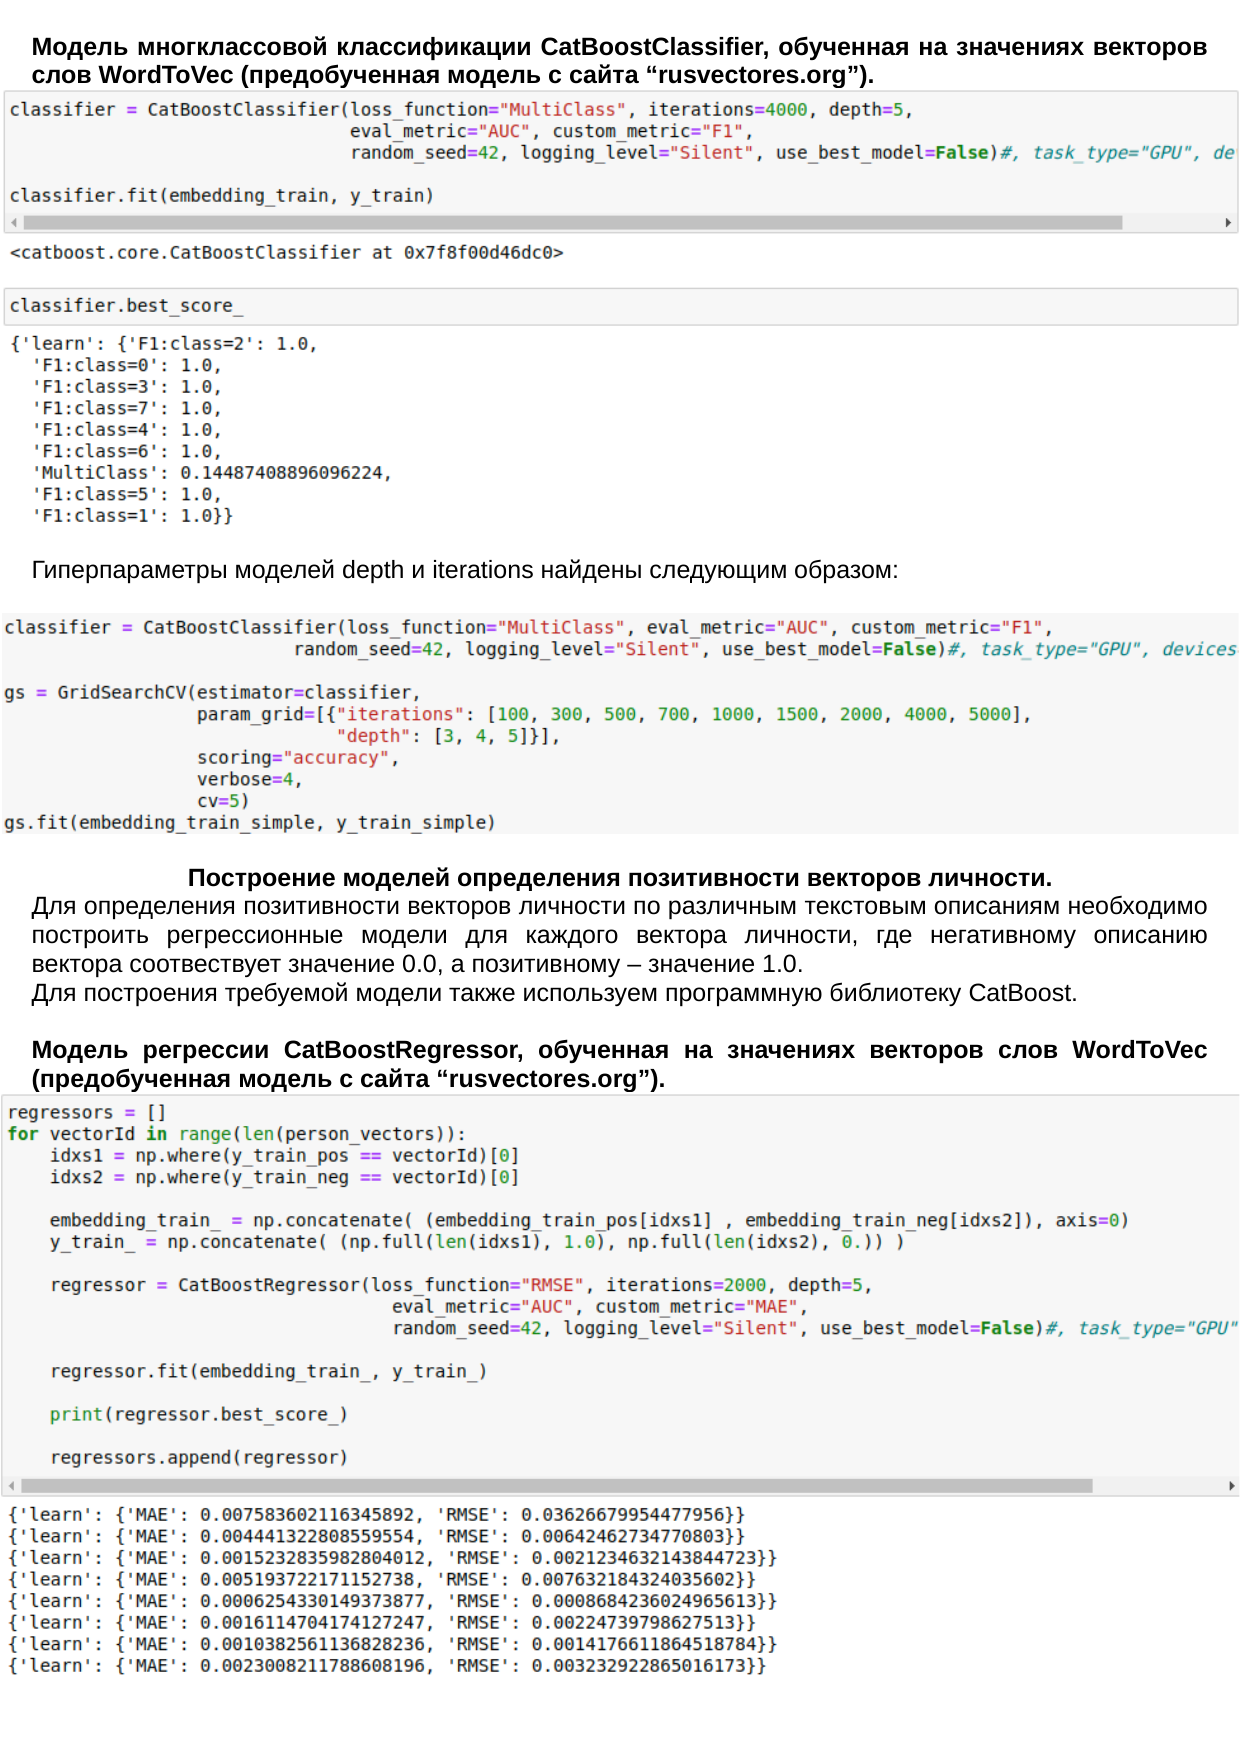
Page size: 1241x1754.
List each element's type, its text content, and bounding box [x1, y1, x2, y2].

text Модель многклассовой классификации CatBoostClassifier, обученная на значениях векторов слов WordToVec (предобученная модель с сайта “rusvectores.org”). [31, 31, 1209, 88]
text Для определения позитивности векторов личности по различным текстовым описаниям необходимо построить регрессионные модели для каждого вектора личности, где негативному описанию вектора соотвествует значение 0.0, а позитивному – значение 1.0. [31, 891, 1209, 978]
text Для построения требуемой модели также используем программную библиотеку CatBoost. [31, 978, 1209, 1006]
picture [2, 613, 1239, 834]
text Модель регрессии CatBoostRegressor, обученная на значениях векторов слов WordToVec (предобученная модель с сайта “rusvectores.org”). [31, 1035, 1209, 1092]
picture [0, 88, 1240, 527]
picture [1, 1092, 1240, 1677]
text Построение моделей определения позитивности векторов личности. [31, 863, 1209, 891]
text Гиперпараметры моделей depth и iterations найдены следующим образом: [31, 556, 1209, 584]
